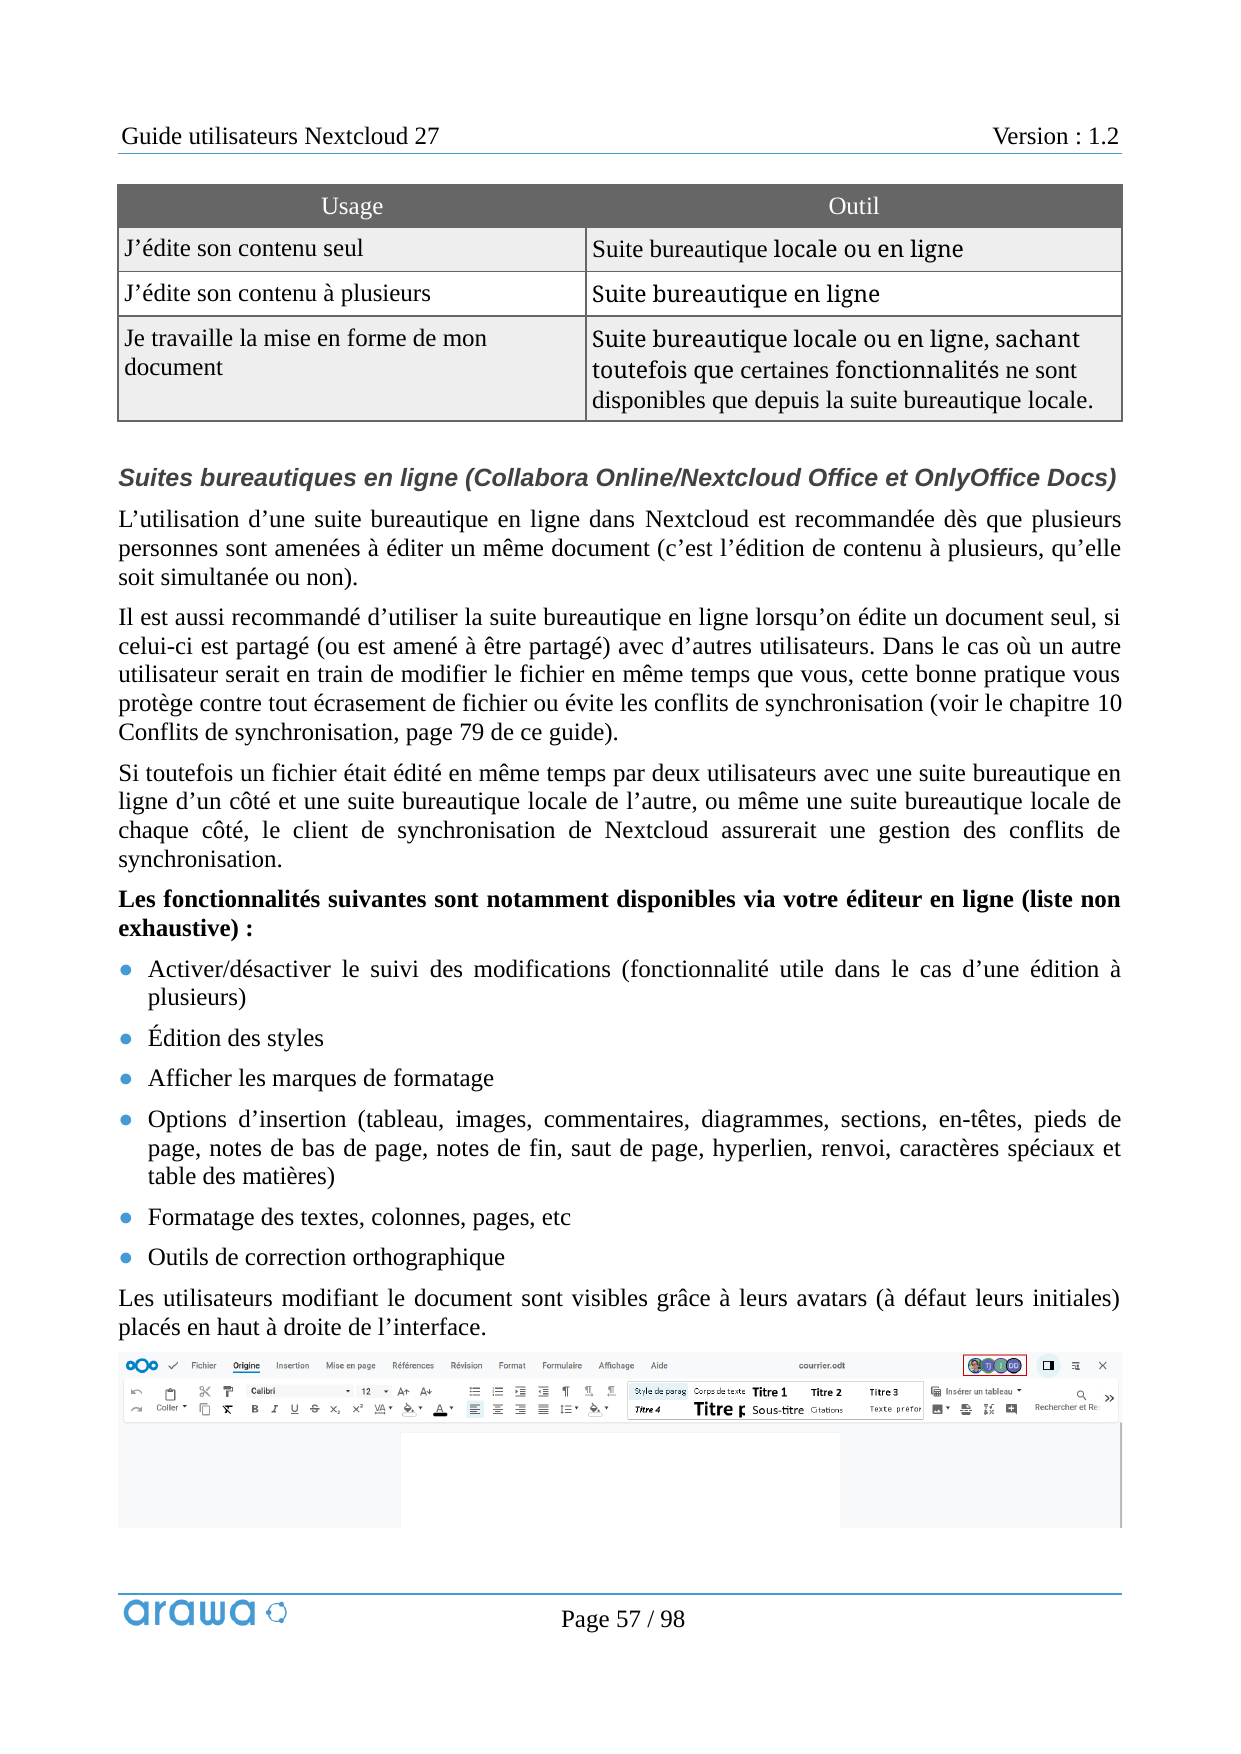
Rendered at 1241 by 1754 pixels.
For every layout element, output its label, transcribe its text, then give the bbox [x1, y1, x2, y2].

text L’utilisation d’une suite bureautique en ligne dans Nextcloud est recommandée dès que plusieurs personnes sont amenées à éditer un même document (c’est l’édition de contenu à plusieurs, qu’elle soit simultanée ou non). [118, 504, 1122, 590]
table_cell J’édite son contenu à plusieurs [119, 272, 585, 315]
table_cell Je travaille la mise en forme de mon document [119, 317, 585, 420]
picture [118, 1352, 1123, 1528]
table_header Outil [587, 185, 1121, 226]
subtitle Suites bureautiques en ligne (Collabora Online/Nextcloud Office et OnlyOffice Docs) [118, 463, 1122, 492]
text Les fonctionnalités suivantes sont notamment disponibles via votre éditeur en ligne (liste non exhaustive) : [118, 884, 1122, 942]
table_header Usage [119, 185, 585, 226]
list Édition des styles [118, 1023, 1122, 1052]
table_cell Suite bureautique locale ou en ligne, sachant toutefois que certaines fonctionnalités ne sont disponibles que depuis la suite bureautique locale. [587, 317, 1121, 420]
text Il est aussi recommandé d’utiliser la suite bureautique en ligne lorsqu’on édite un document seul, si celui-ci est partagé (ou est amené à être partagé) avec d’autres utilisateurs. Dans le cas où un autre utilisateur serait en train de modifier le fichier en même temps que vous, cette bonne pratique vous protège contre tout écrasement de fichier ou évite les conflits de synchronisation (voir le chapitre 10 Conflits de synchronisation, page 79 de ce guide). [118, 602, 1122, 746]
list Options d’insertion (tableau, images, commentaires, diagrammes, sections, en-têtes, pieds de page, notes de bas de page, notes de fin, saut de page, hyperlien, renvoi, caractères spéciaux et table des matières) [118, 1104, 1122, 1190]
list Afficher les marques de formatage [118, 1063, 1122, 1092]
table_cell J’édite son contenu seul [119, 228, 585, 271]
list Activer/désactiver le suivi des modifications (fonctionnalité utile dans le cas d’une édition à plusieurs) [118, 954, 1122, 1011]
table_cell Suite bureautique en ligne [587, 272, 1121, 315]
table_cell Suite bureautique locale ou en ligne [587, 228, 1121, 271]
list Outils de correction orthographique [118, 1242, 1122, 1271]
list Formatage des textes, colonnes, pages, etc [118, 1202, 1122, 1231]
picture [121, 1597, 290, 1628]
text Si toutefois un fichier était édité en même temps par deux utilisateurs avec une suite bureautique en ligne d’un côté et une suite bureautique locale de l’autre, ou même une suite bureautique locale de chaque côté, le client de synchronisation de Nextcloud assurerait une gestion des conflits de synchronisation. [118, 758, 1122, 873]
text Les utilisateurs modifiant le document sont visibles grâce à leurs avatars (à défaut leurs initiales) placés en haut à droite de l’interface. [118, 1283, 1122, 1341]
